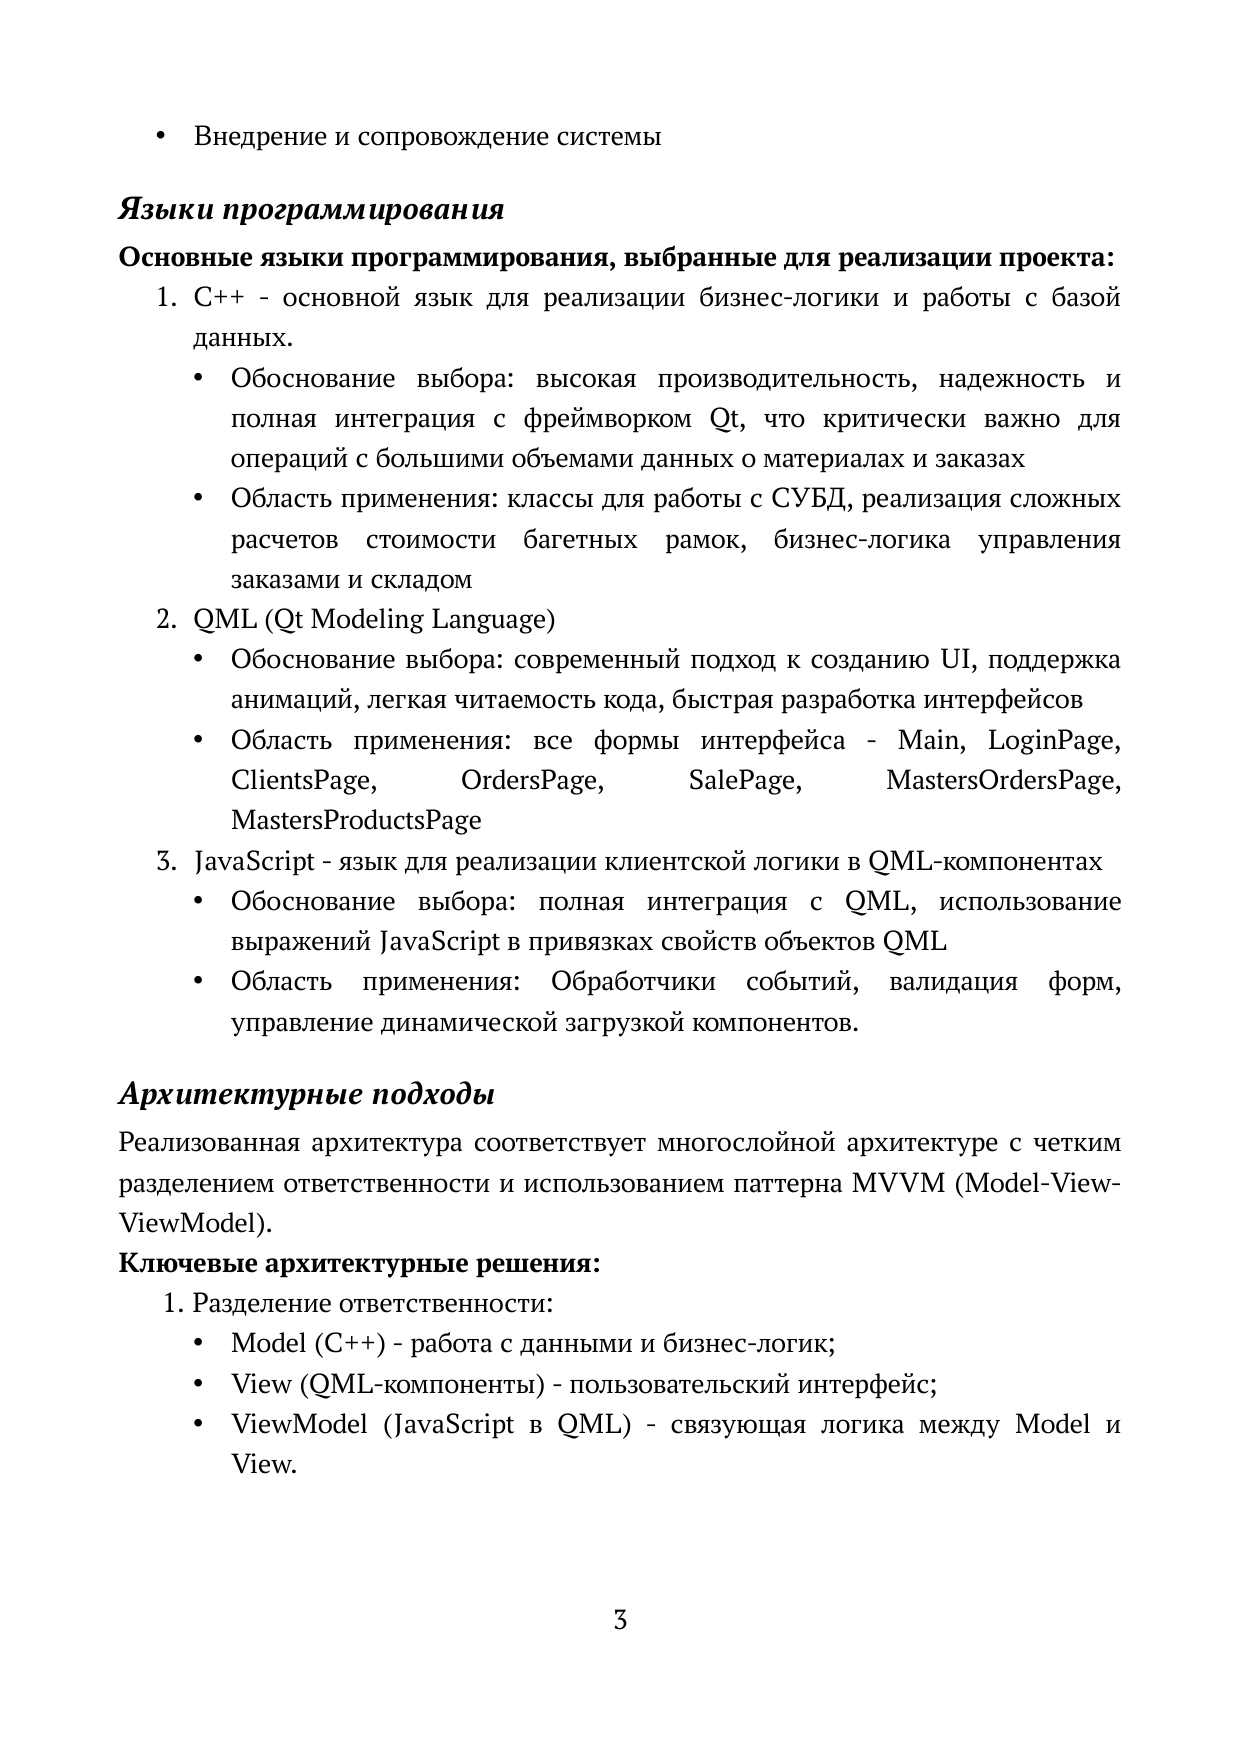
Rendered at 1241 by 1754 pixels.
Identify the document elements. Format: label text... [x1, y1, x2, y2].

list Обоснование выбора: высокая производительность, надежность и полная интеграция с фреймворком Qt, что критически важно для операций с большими объемами данных о материалах и заказах [193, 360, 1122, 474]
list Область применения: все формы интерфейса - Main, LoginPage, ClientsPage, OrdersPage, SalePage, MastersOrdersPage, MastersProductsPage [193, 722, 1122, 836]
subtitle Архитектурные подходы [118, 1073, 1122, 1112]
list QML (Qt Modeling Language) [156, 601, 1122, 635]
list Область применения: классы для работы с СУБД, реализация сложных расчетов стоимости багетных рамок, бизнес-логика управления заказами и складом [193, 480, 1122, 594]
list ViewModel (JavaScript в QML) - связующая логика между Model и View. [193, 1406, 1122, 1480]
list Обоснование выбора: полная интеграция с QML, использование выражений JavaScript в привязках свойств объектов QML [193, 883, 1122, 957]
text Основные языки программирования, выбранные для реализации проекта: [118, 239, 1122, 273]
list Обоснование выбора: современный подход к созданию UI, поддержка анимаций, легкая читаемость кода, быстрая разработка интерфейсов [193, 641, 1122, 715]
list View (QML-компоненты) - пользовательский интерфейс; [193, 1366, 1122, 1399]
list Разделение ответственности: [162, 1285, 1122, 1319]
text Реализованная архитектура соответствует многослойной архитектуре с четким разделением ответственности и использованием паттерна MVVM (Model-View-ViewModel). [118, 1124, 1122, 1238]
list JavaScript - язык для реализации клиентской логики в QML-компонентах [156, 843, 1122, 876]
list Model (C++) - работа с данными и бизнес-логик; [193, 1326, 1122, 1359]
text Ключевые архитектурные решения: [118, 1245, 1122, 1279]
list С++ - основной язык для реализации бизнес-логики и работы с базой данных. [156, 279, 1122, 353]
subtitle Языки программирования [118, 188, 1122, 227]
list Внедрение и сопровождение системы [156, 118, 1122, 152]
list Область применения: Обработчики событий, валидация форм, управление динамической загрузкой компонентов. [193, 963, 1122, 1037]
